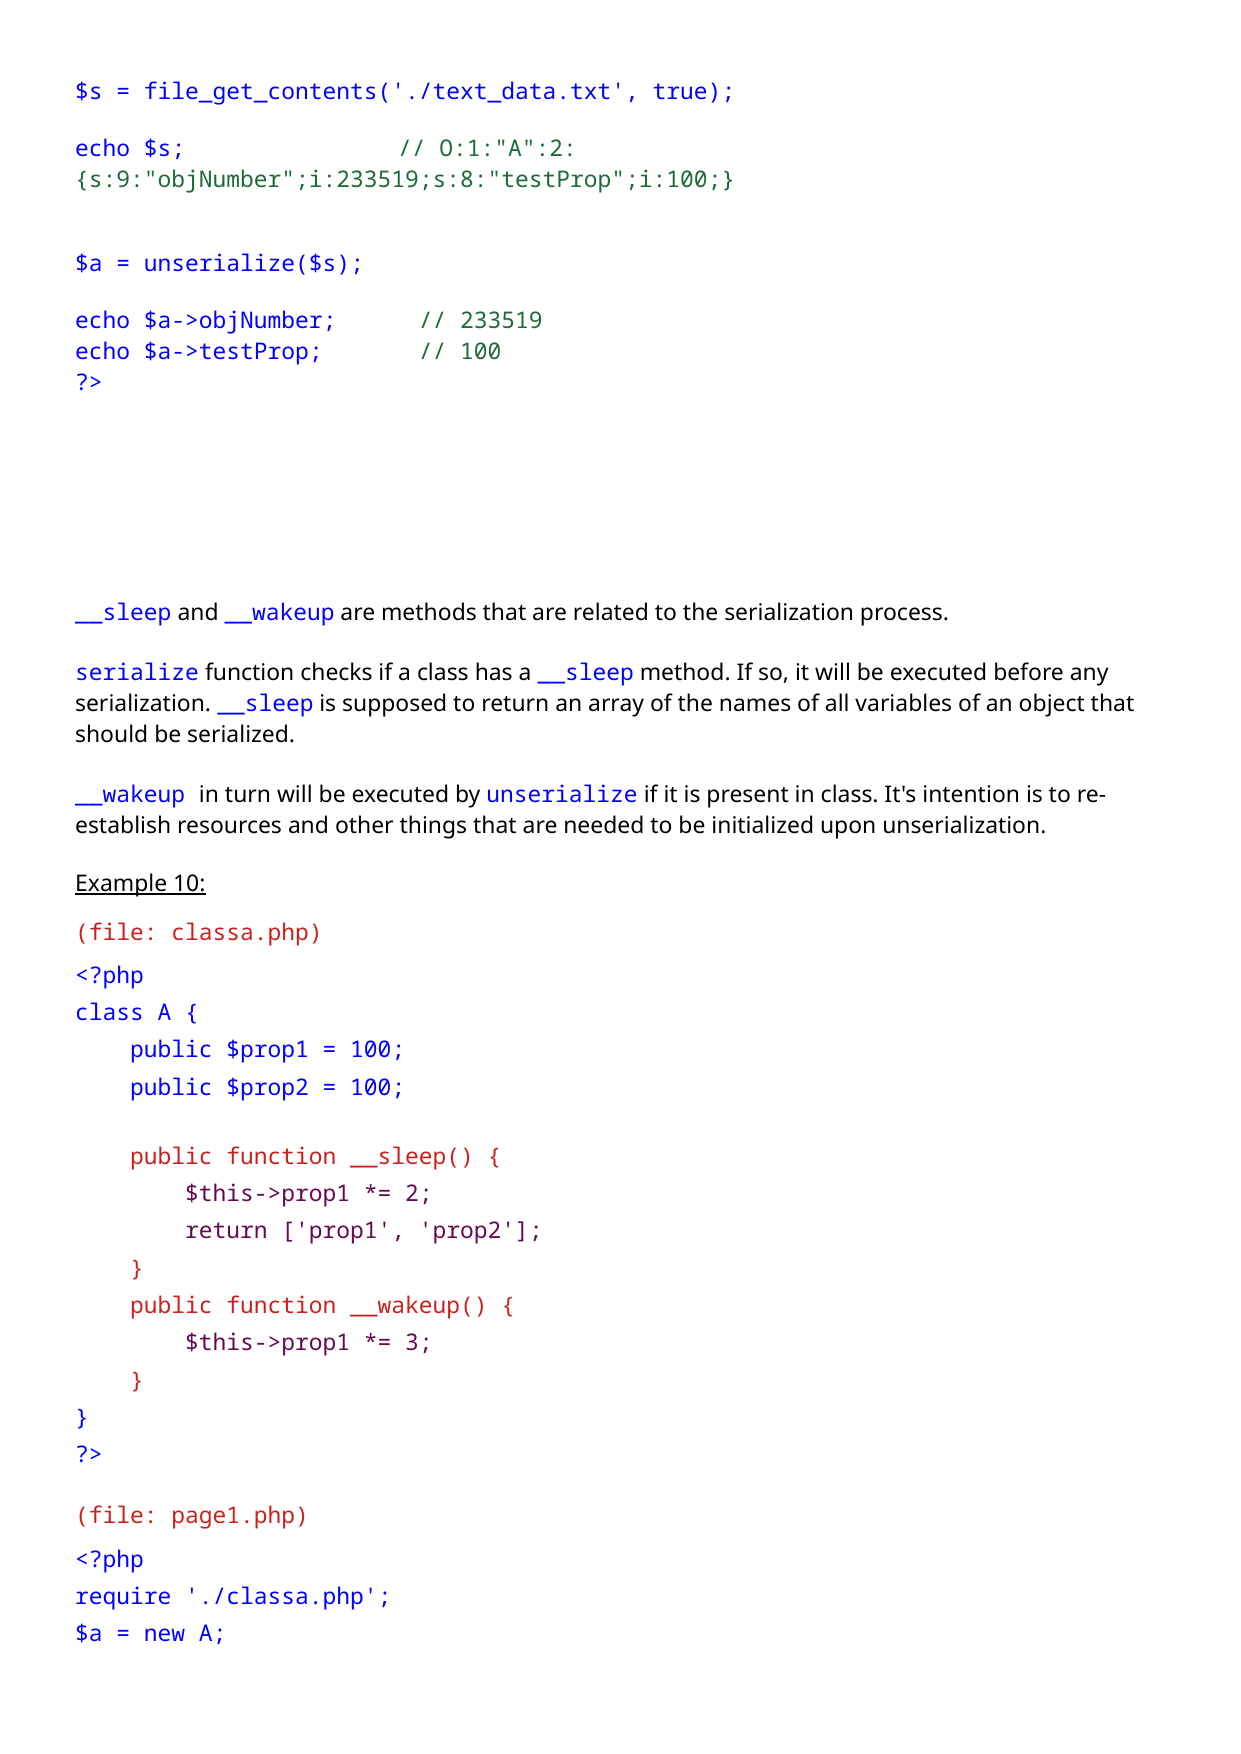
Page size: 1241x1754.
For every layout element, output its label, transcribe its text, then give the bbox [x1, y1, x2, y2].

text public $prop2 = 100; [75, 1071, 1166, 1102]
text <?php [75, 1542, 1166, 1574]
text public function __sleep() { [75, 1140, 1166, 1171]
text ?> [75, 1438, 1166, 1469]
text (file: page1.php) [75, 1499, 1166, 1531]
text <?php [75, 959, 1166, 990]
text $a = new A; [75, 1617, 1166, 1648]
text echo $a->objNumber; // 233519 [75, 304, 1166, 335]
text __sleep and __wakeup are methods that are related to the serialization process. [75, 596, 1166, 627]
text $this->prop1 *= 2; [75, 1177, 1166, 1208]
text public function __wakeup() { [75, 1289, 1166, 1320]
text } [75, 1252, 1166, 1283]
text } [75, 1364, 1166, 1395]
text return ['prop1', 'prop2']; [75, 1214, 1166, 1246]
text Example 10: [75, 866, 1166, 898]
text serialize function checks if a class has a __sleep method. If so, it will be executed before any serialization. __sleep is supposed to return an array of the names of all variables of an object that should be serialized. [75, 656, 1166, 749]
text __wakeup in turn will be executed by unserialize if it is present in class. It's intention is to re-establish resources and other things that are needed to be initialized upon unserialization. [75, 778, 1166, 841]
text (file: classa.php) [75, 916, 1166, 947]
text require './classa.php'; [75, 1580, 1166, 1611]
text $s = file_get_contents('./text_data.txt', true); [75, 75, 1166, 106]
text $this->prop1 *= 3; [75, 1326, 1166, 1358]
text echo $a->testProp; // 100 [75, 335, 1166, 366]
text echo $s; // O:1:"A":2:{s:9:"objNumber";i:233519;s:8:"testProp";i:100;} [75, 132, 1166, 195]
text public $prop1 = 100; [75, 1033, 1166, 1064]
text ?> [75, 366, 1166, 397]
text } [75, 1401, 1166, 1432]
text $a = unserialize($s); [75, 247, 1166, 278]
text class A { [75, 996, 1166, 1027]
